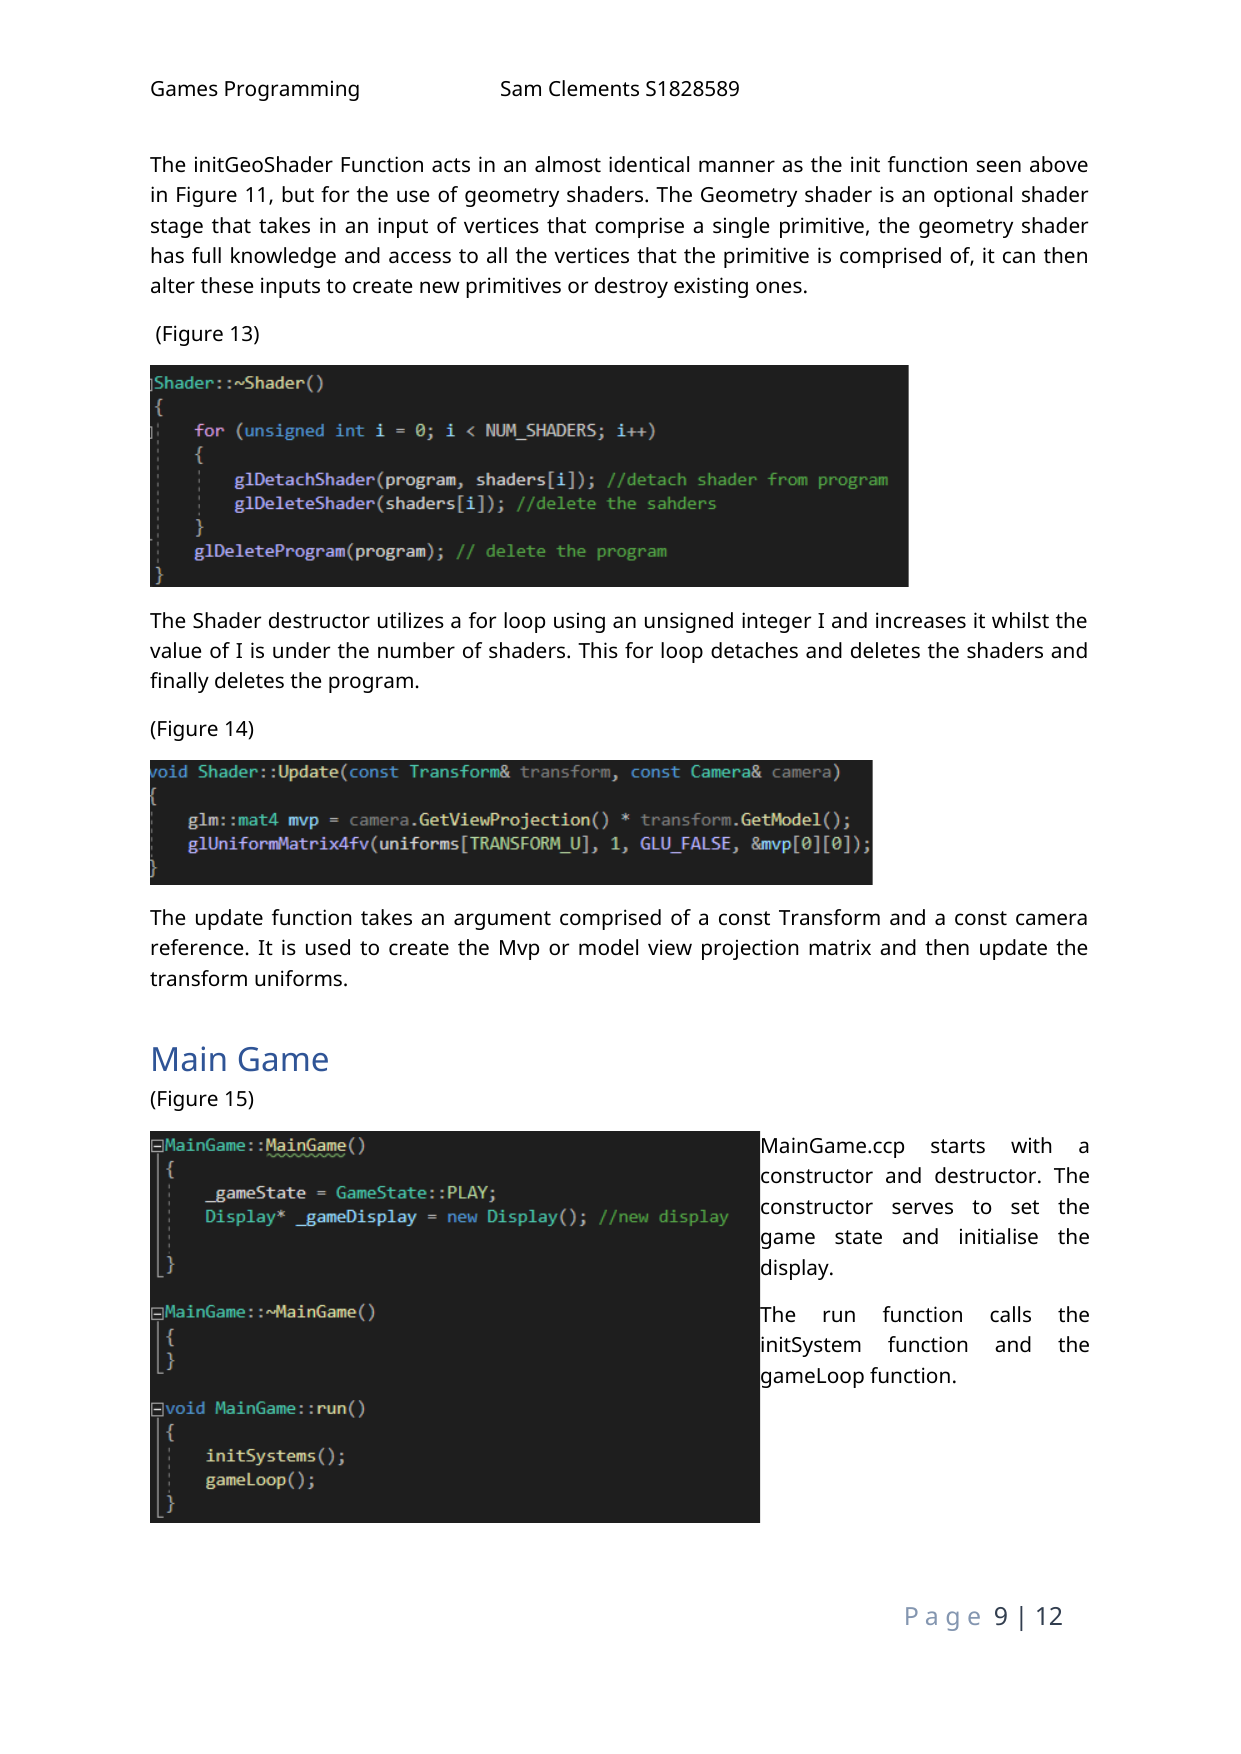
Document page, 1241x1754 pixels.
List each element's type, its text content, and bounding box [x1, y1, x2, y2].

text The update function takes an argument comprised of a const Transform and a const camera reference. It is used to create the Mvp or model view projection matrix and then update the transform uniforms. [150, 903, 1090, 992]
subtitle Main Game [150, 1036, 1090, 1081]
text (Figure 14) [150, 714, 1090, 742]
text The Shader destructor utilizes a for loop using an unsigned integer I and increases it whilst the value of I is under the number of shaders. This for loop detaches and deletes the shaders and finally deletes the program. [150, 606, 1090, 695]
text (Figure 13) [150, 319, 1090, 347]
text The initGeoShader Function acts in an almost identical manner as the init function seen above in Figure 11, but for the use of geometry shaders. The Geometry shader is an optional shader stage that takes in an input of vertices that comprise a single primitive, the geometry shader has full knowledge and access to all the vertices that the primitive is comprised of, it can then alter these inputs to create new primitives or destroy existing ones. [150, 150, 1090, 300]
text (Figure 15) [150, 1084, 1090, 1113]
text MainGame.ccp starts with a constructor and destructor. The constructor serves to set the game state and initialise the display. [761, 1131, 1090, 1281]
text The run function calls the initSystem function and the gameLoop function. [761, 1300, 1090, 1389]
